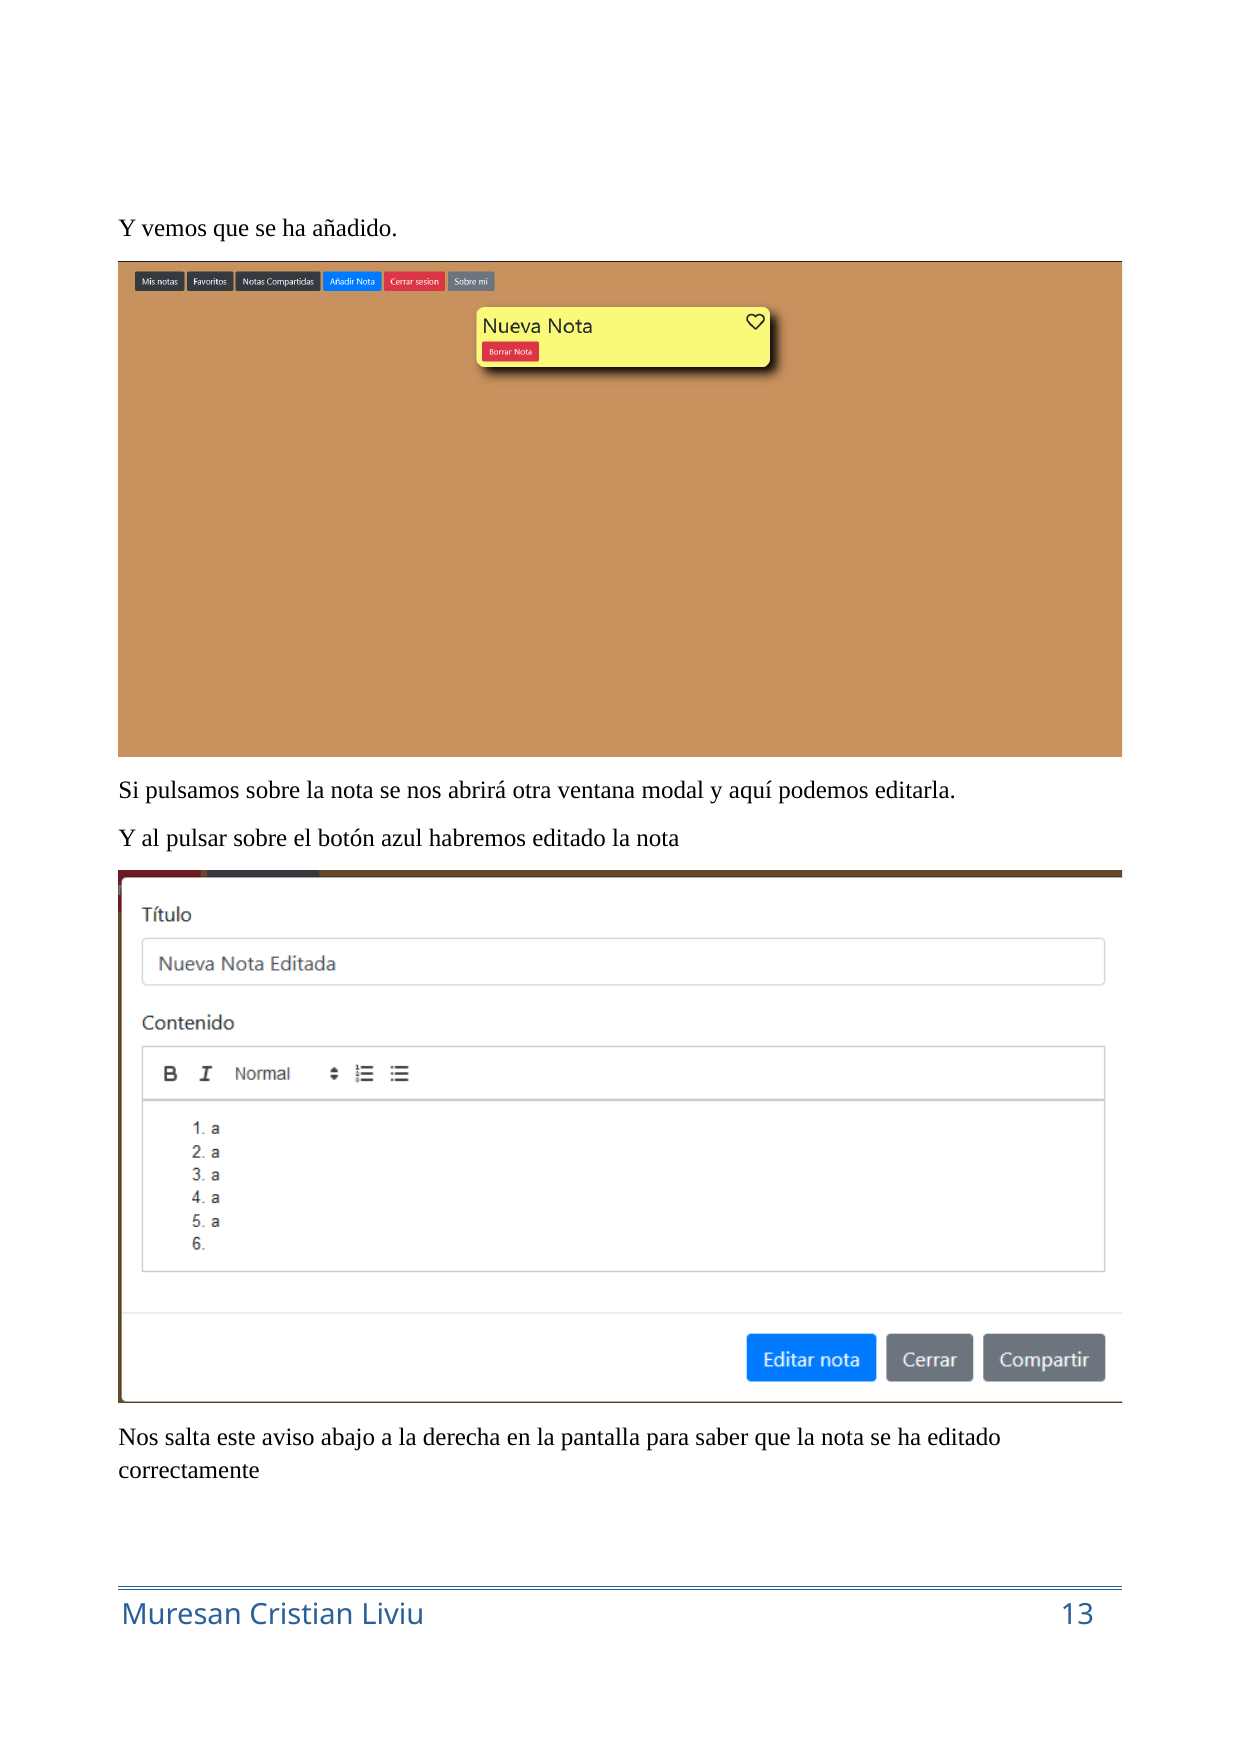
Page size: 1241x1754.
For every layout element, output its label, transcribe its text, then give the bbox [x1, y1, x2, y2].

text Nos salta este aviso abajo a la derecha en la pantalla para saber que la nota se ha editado correctamente [118, 1422, 1122, 1483]
picture [118, 870, 1123, 1403]
text Y al pulsar sobre el botón azul habremos editado la nota [118, 823, 1122, 851]
text Si pulsamos sobre la nota se nos abrirá otra ventana modal y aquí podemos editarla. [118, 775, 1122, 804]
text Y vemos que se ha añadido. [118, 213, 1122, 242]
picture [118, 261, 1123, 757]
